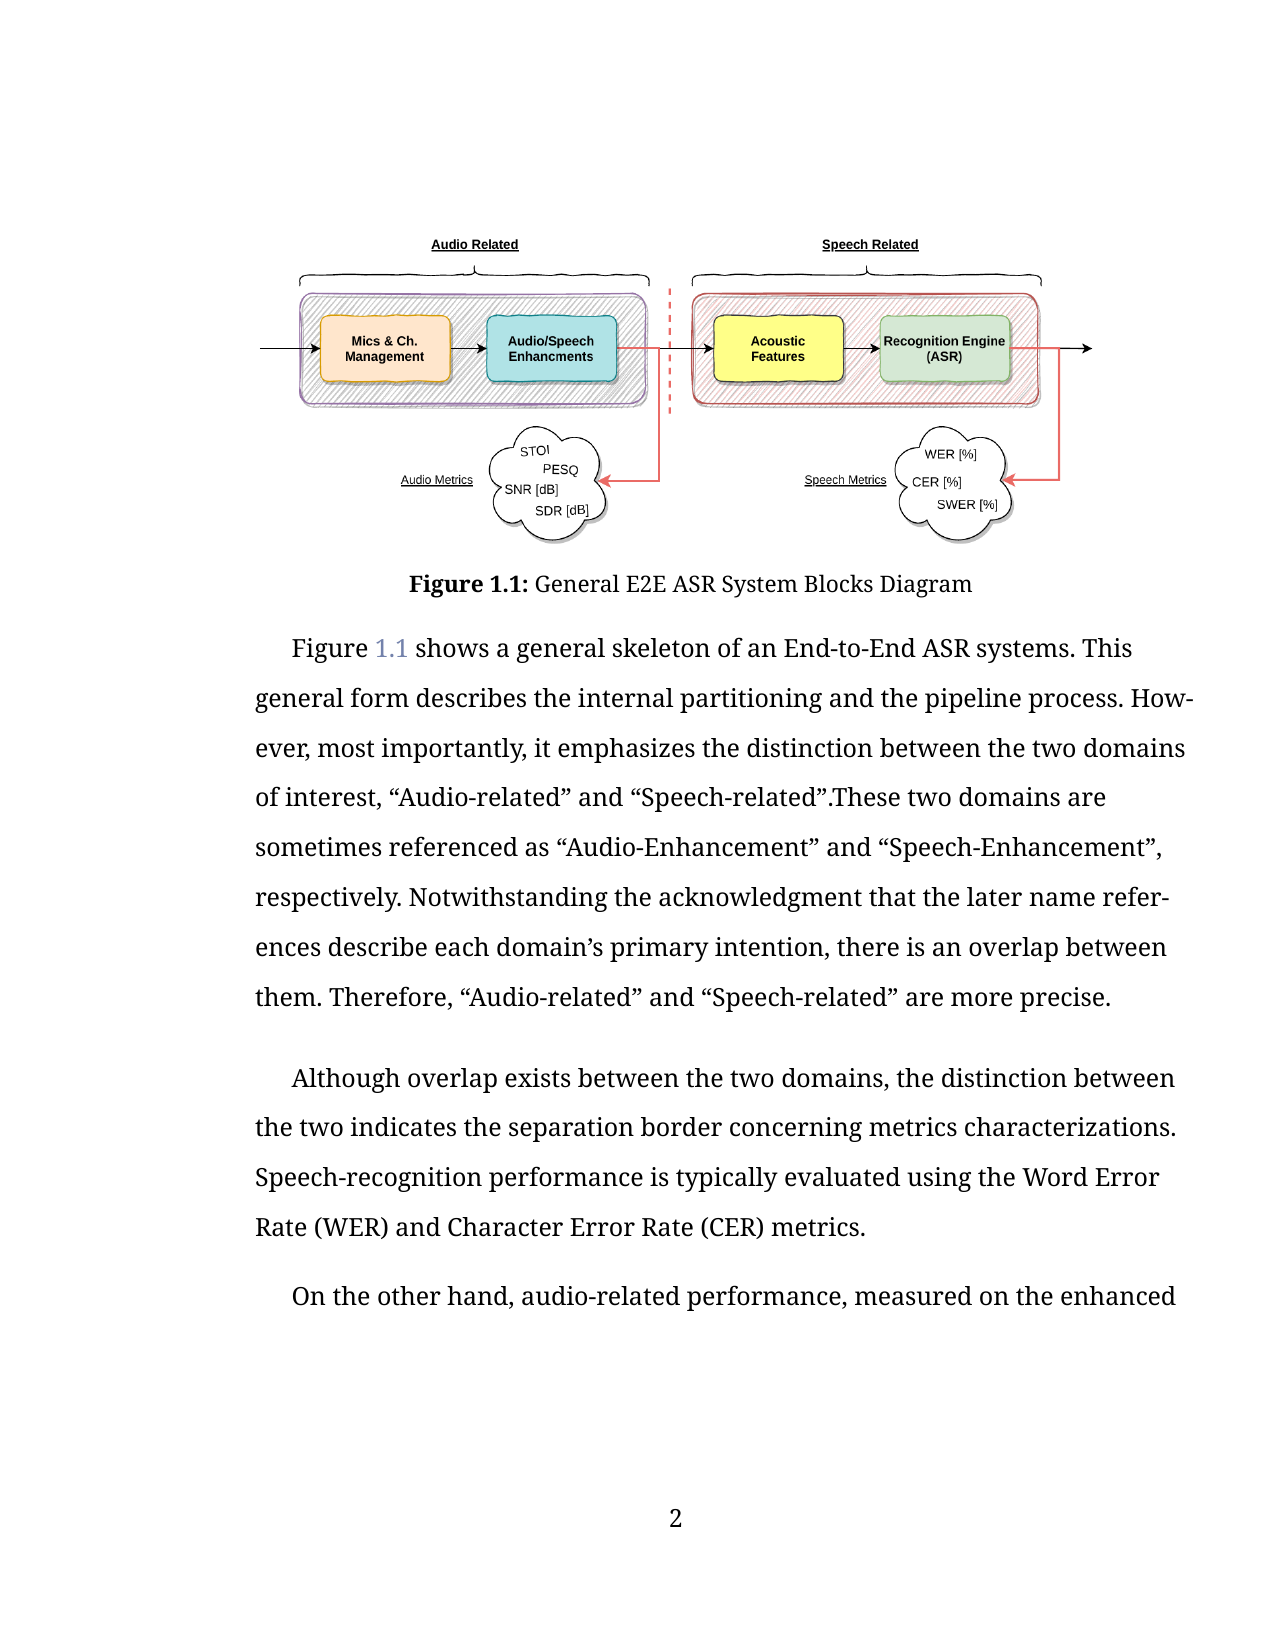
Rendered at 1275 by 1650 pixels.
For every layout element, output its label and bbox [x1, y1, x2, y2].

picture [255, 234, 1096, 545]
